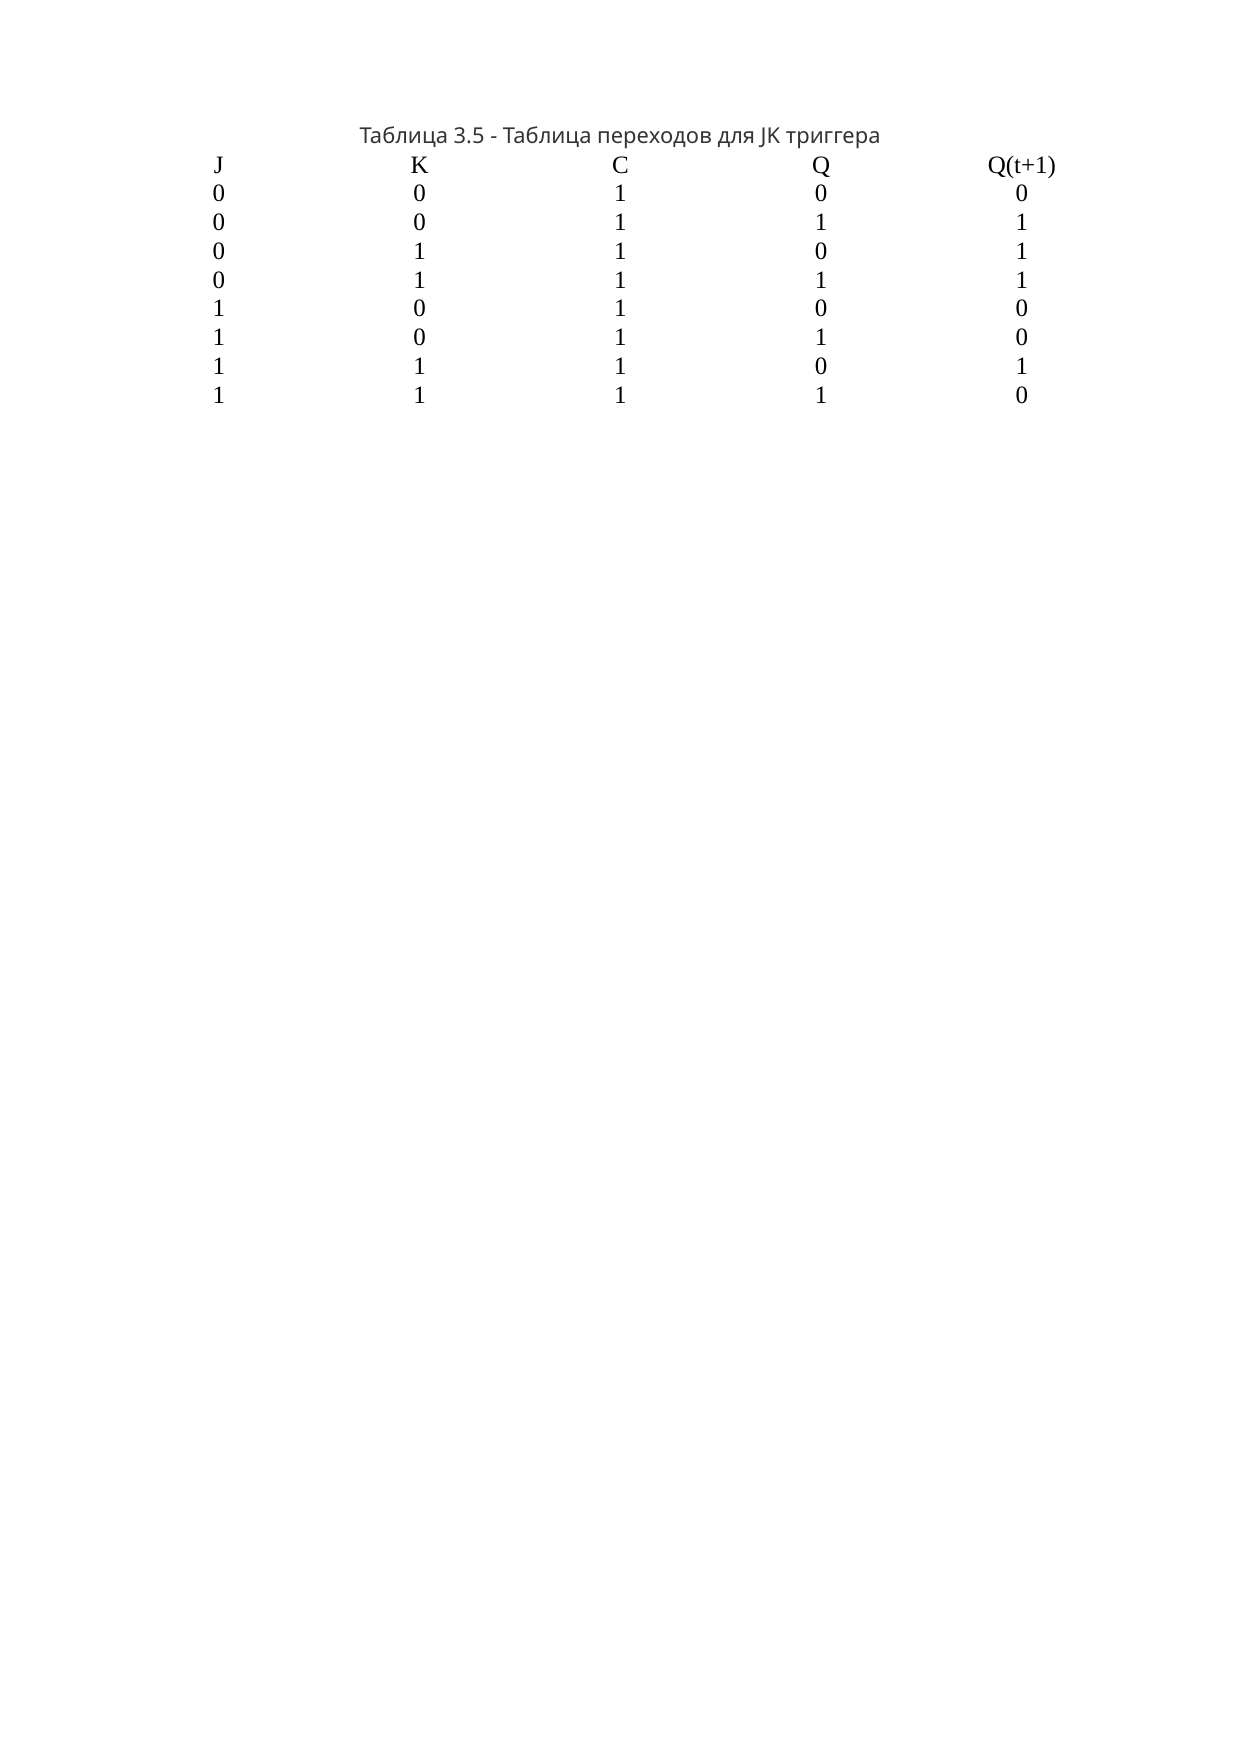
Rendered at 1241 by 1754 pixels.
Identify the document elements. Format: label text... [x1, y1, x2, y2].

table_cell 0 [118, 236, 319, 265]
table_cell 1 [720, 207, 921, 236]
table_header C [520, 150, 720, 178]
table_cell 0 [720, 351, 921, 380]
table_cell 1 [921, 207, 1122, 236]
table_cell 1 [319, 265, 520, 293]
table_cell 0 [118, 265, 319, 293]
table_cell 0 [921, 322, 1122, 351]
table_cell 1 [520, 179, 720, 207]
table_cell 0 [921, 380, 1122, 408]
table_cell 1 [319, 236, 520, 265]
table_cell 1 [118, 351, 319, 380]
table_cell 1 [720, 265, 921, 293]
table_header Q(t+1) [921, 150, 1122, 178]
table_cell 1 [520, 236, 720, 265]
table_cell 1 [319, 380, 520, 408]
text Таблица 3.5 - Таблица переходов для JK триггера [118, 118, 1122, 150]
table_cell 1 [720, 322, 921, 351]
table_header K [319, 150, 520, 178]
table_cell 1 [520, 294, 720, 322]
table_cell 0 [319, 294, 520, 322]
table_cell 0 [720, 179, 921, 207]
table_cell 0 [720, 236, 921, 265]
table_cell 1 [921, 265, 1122, 293]
table_cell 0 [921, 179, 1122, 207]
table_cell 1 [319, 351, 520, 380]
table_cell 1 [118, 322, 319, 351]
table_cell 1 [720, 380, 921, 408]
table_cell 1 [520, 351, 720, 380]
table_cell 1 [520, 207, 720, 236]
table_cell 0 [319, 179, 520, 207]
table_cell 1 [118, 380, 319, 408]
table_cell 1 [520, 380, 720, 408]
table_cell 0 [118, 179, 319, 207]
table_header Q [720, 150, 921, 178]
table_cell 0 [118, 207, 319, 236]
table_header J [118, 150, 319, 178]
table_cell 1 [118, 294, 319, 322]
table_cell 1 [921, 236, 1122, 265]
table_cell 1 [520, 322, 720, 351]
table_cell 0 [319, 207, 520, 236]
table_cell 0 [319, 322, 520, 351]
table_cell 1 [520, 265, 720, 293]
table_cell 1 [921, 351, 1122, 380]
table_cell 0 [720, 294, 921, 322]
table_cell 0 [921, 294, 1122, 322]
